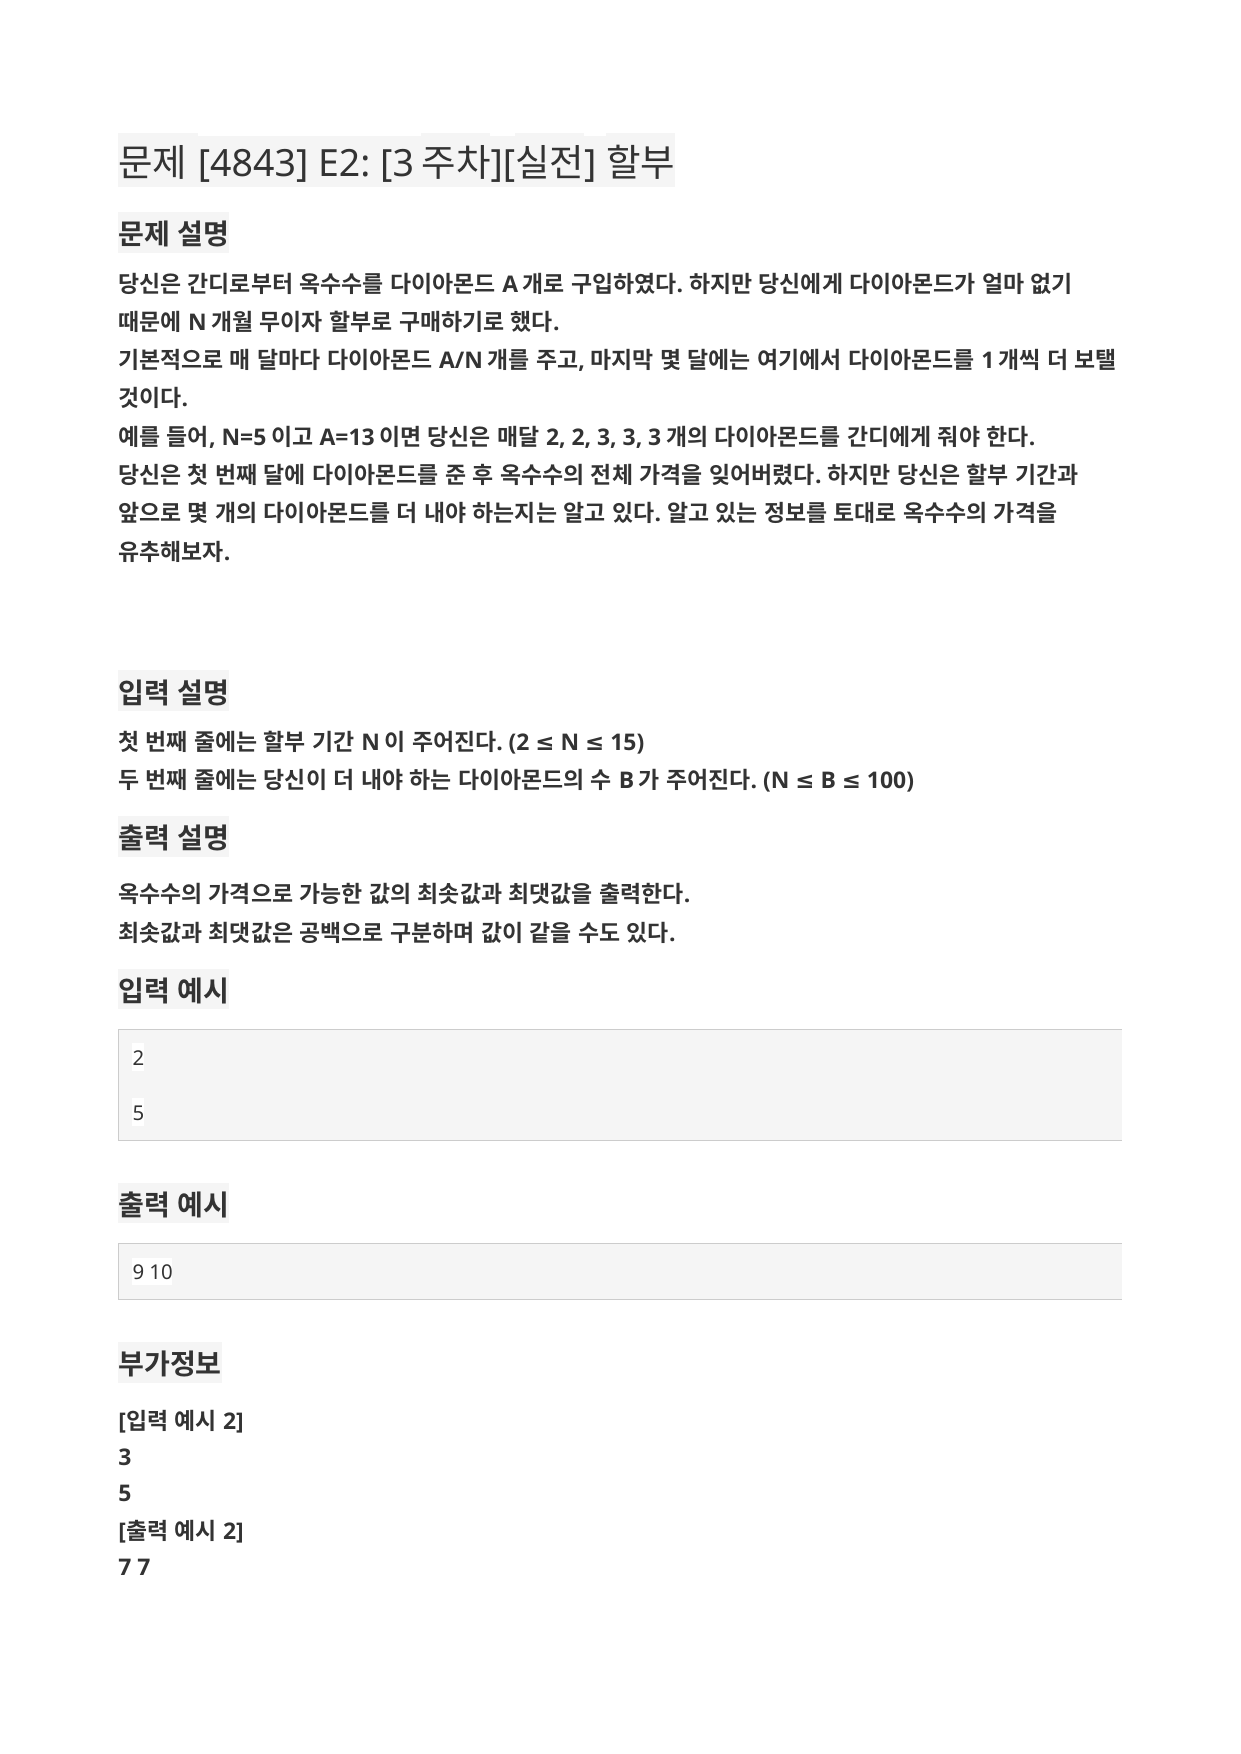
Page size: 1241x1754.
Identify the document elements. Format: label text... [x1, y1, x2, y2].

subtitle 문제 [4843] E2: [3주차][실전] 할부 [118, 133, 1122, 187]
text 9 10 [119, 1244, 1122, 1299]
text 예를 들어, N=5이고 A=13이면 당신은 매달 2, 2, 3, 3, 3개의 다이아몬드를 간디에게 줘야 한다. [118, 418, 1122, 452]
text 두 번째 줄에는 당신이 더 내야 하는 다이아몬드의 수 B가 주어진다. (N ≤ B ≤ 100) [118, 762, 1122, 795]
subtitle 입력 예시 [118, 969, 1122, 1009]
subtitle 문제 설명 [118, 212, 1122, 253]
text 7 7 [118, 1551, 1122, 1582]
text 5 [118, 1477, 1122, 1508]
subtitle 출력 예시 [118, 1183, 1122, 1223]
text [출력 예시 2] [118, 1513, 1122, 1546]
text [입력 예시 2] [118, 1402, 1122, 1436]
text 2 [119, 1030, 1122, 1071]
text 옥수수의 가격으로 가능한 값의 최솟값과 최댓값을 출력한다. [118, 876, 1122, 910]
text 당신은 첫 번째 달에 다이아몬드를 준 후 옥수수의 전체 가격을 잊어버렸다. 하지만 당신은 할부 기간과 앞으로 몇 개의 다이아몬드를 더 내야 하는지는 알고 있다. 알고 있는 정보를 토대로 옥수수의 가격을 유추해보자. [118, 457, 1122, 567]
text 최솟값과 최댓값은 공백으로 구분하며 값이 같을 수도 있다. [118, 915, 1122, 948]
text 기본적으로 매 달마다 다이아몬드 A/N개를 주고, 마지막 몇 달에는 여기에서 다이아몬드를 1개씩 더 보탤 것이다. [118, 342, 1122, 413]
subtitle 출력 설명 [118, 816, 1122, 857]
text 첫 번째 줄에는 할부 기간 N이 주어진다. (2 ≤ N ≤ 15) [118, 724, 1122, 757]
text 5 [119, 1084, 1122, 1140]
text 당신은 간디로부터 옥수수를 다이아몬드 A개로 구입하였다. 하지만 당신에게 다이아몬드가 얼마 없기 때문에 N개월 무이자 할부로 구매하기로 했다. [118, 265, 1122, 337]
text 3 [118, 1441, 1122, 1472]
subtitle 부가정보 [118, 1342, 1122, 1383]
subtitle 입력 설명 [118, 670, 1122, 711]
